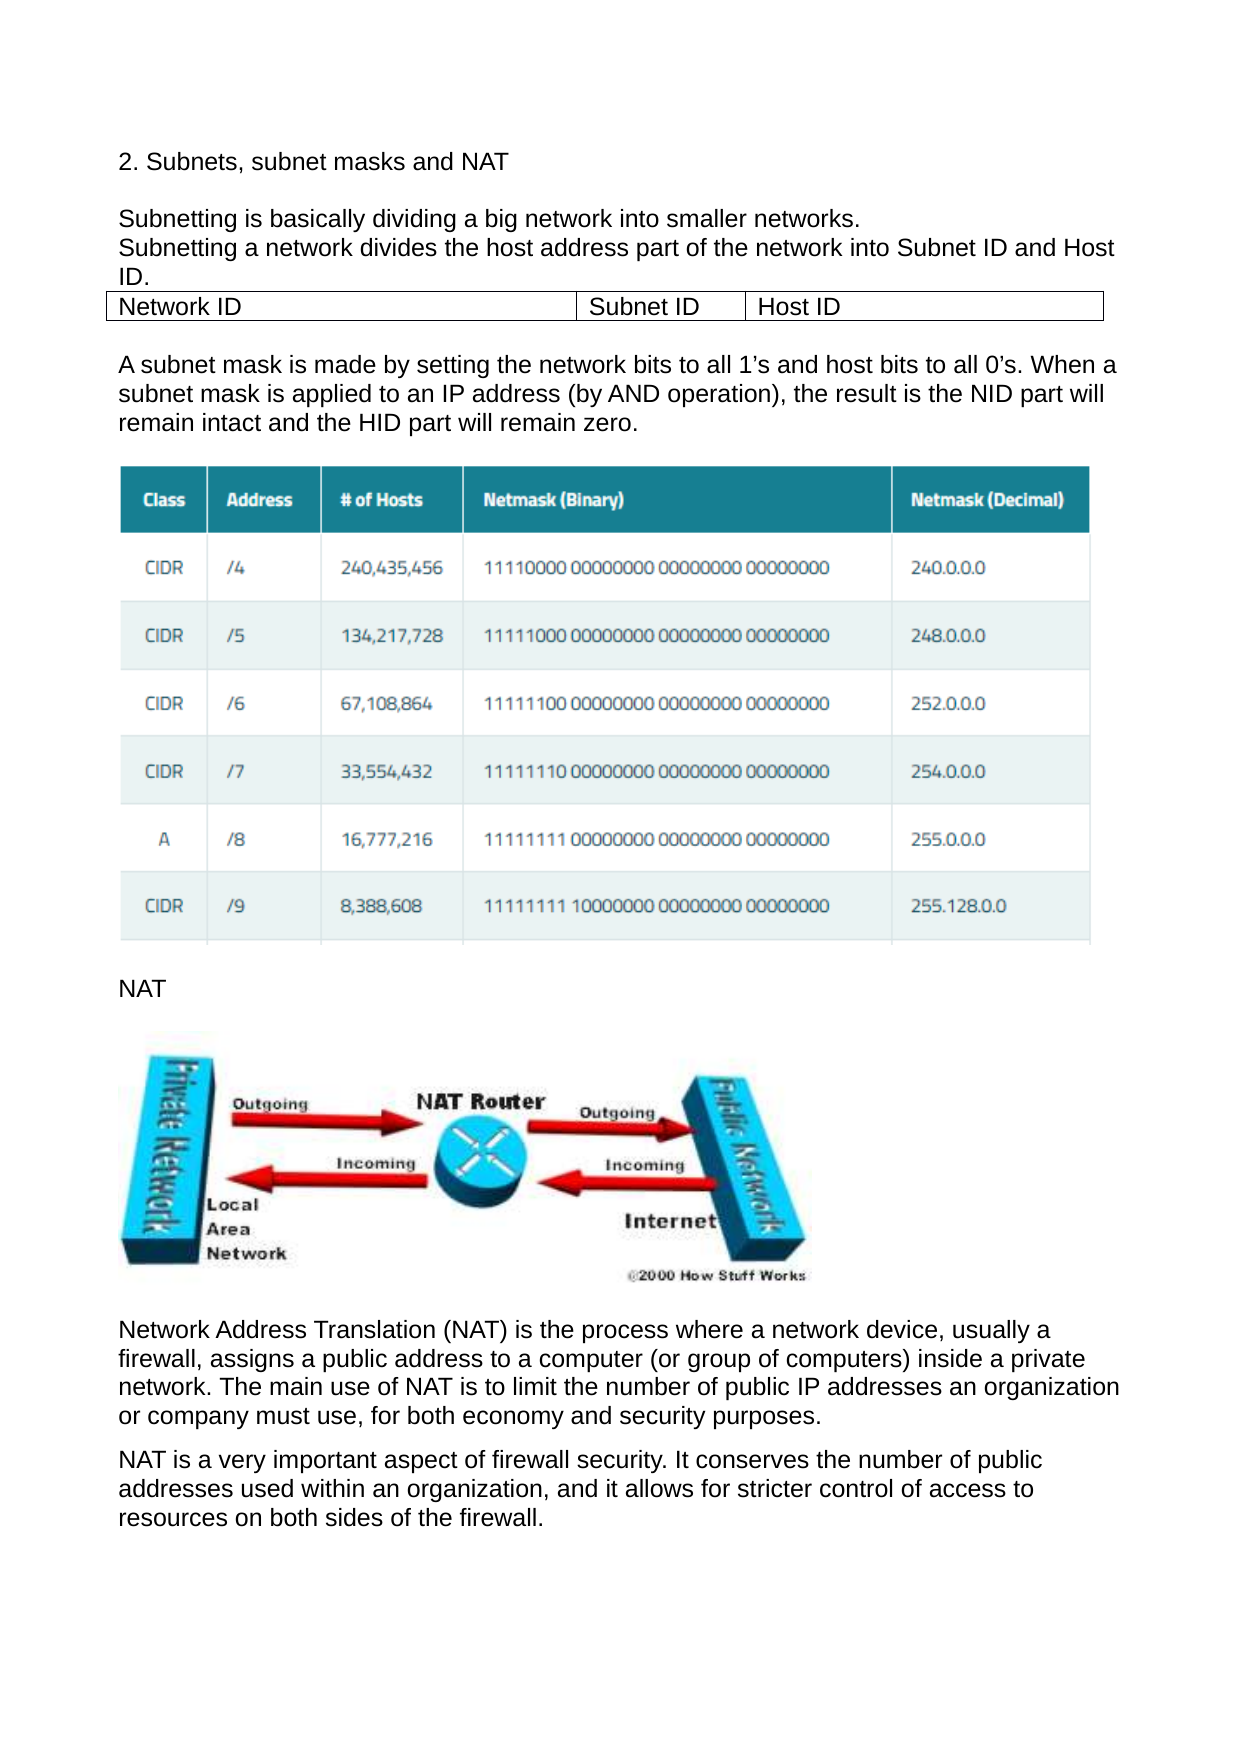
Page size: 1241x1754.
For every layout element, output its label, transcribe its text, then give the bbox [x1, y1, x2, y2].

text Subnetting a network divides the host address part of the network into Subnet ID and Host ID. [118, 233, 1122, 291]
text Network Address Translation (NAT) is the process where a network device, usually a firewall, assigns a public address to a computer (or group of computers) inside a private network. The main use of NAT is to limit the number of public IP addresses an organization or company must use, for both economy and security purposes. [118, 1315, 1122, 1430]
text NAT [118, 974, 1122, 1002]
text NAT is a very important aspect of firewall security. It conserves the number of public addresses used within an organization, and it allows for stricter control of access to resources on both sides of the firewall. [118, 1445, 1122, 1532]
text Subnetting is basically dividing a big network into smaller networks. [118, 204, 1122, 233]
table_header Network ID [107, 292, 576, 320]
picture [118, 465, 1094, 945]
table_header Subnet ID [577, 292, 745, 320]
table_header Host ID [746, 292, 1103, 320]
text A subnet mask is made by setting the network bits to all 1’s and host bits to all 0’s. When a subnet mask is applied to an IP address (by AND operation), the result is the NID part will remain intact and the HID part will remain zero. [118, 350, 1122, 436]
text 2. Subnets, subnet masks and NAT [118, 147, 1122, 176]
picture [118, 1031, 812, 1286]
